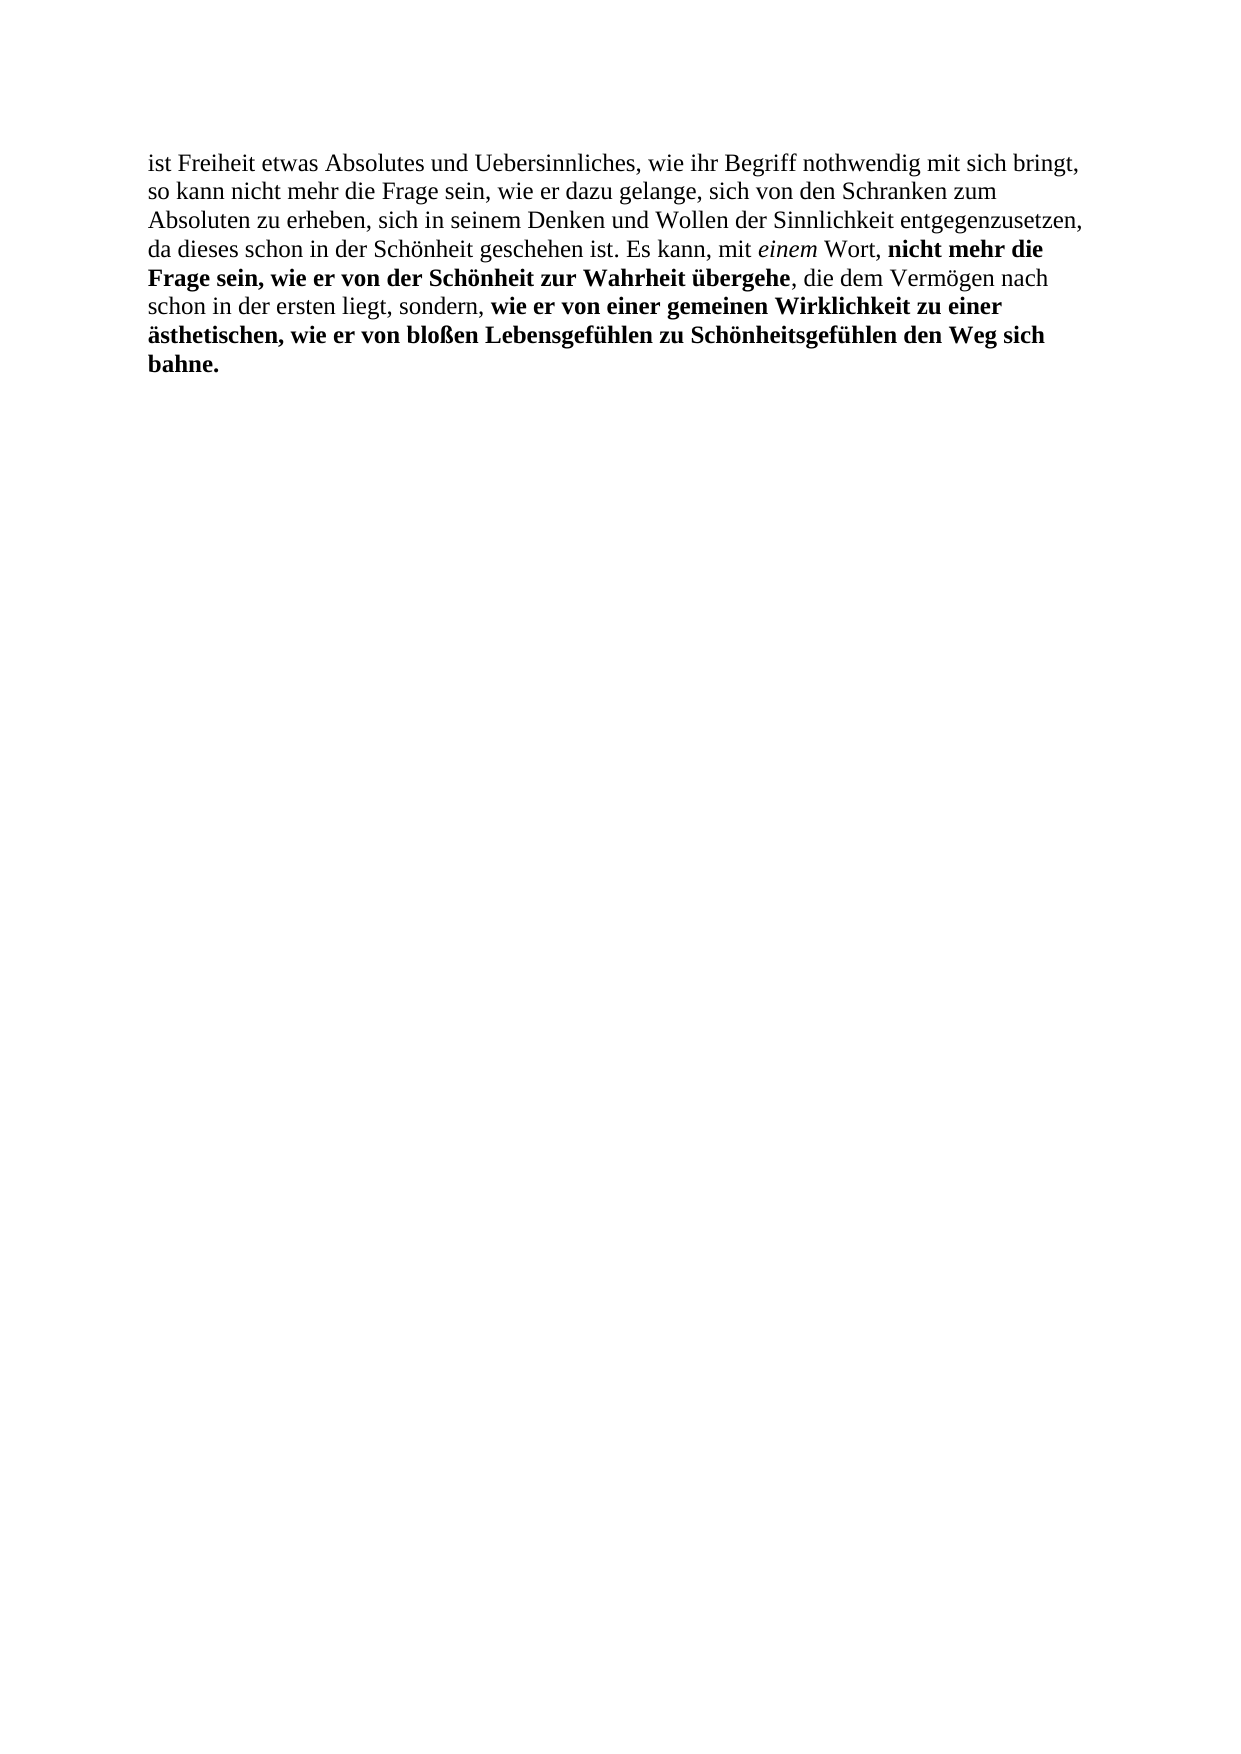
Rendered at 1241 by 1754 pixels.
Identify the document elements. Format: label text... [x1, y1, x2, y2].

text ist Freiheit etwas Absolutes und Uebersinnliches, wie ihr Begriff nothwendig mit sich bringt, so kann nicht mehr die Frage sein, wie er dazu gelange, sich von den Schranken zum Absoluten zu erheben, sich in seinem Denken und Wollen der Sinnlichkeit entgegenzusetzen, da dieses schon in der Schönheit geschehen ist. Es kann, mit einem Wort, nicht mehr die Frage sein, wie er von der Schönheit zur Wahrheit übergehe, die dem Vermögen nach schon in der ersten liegt, sondern, wie er von einer gemeinen Wirklichkeit zu einer ästhetischen, wie er von bloßen Lebensgefühlen zu Schönheitsgefühlen den Weg sich bahne. [148, 148, 1092, 378]
